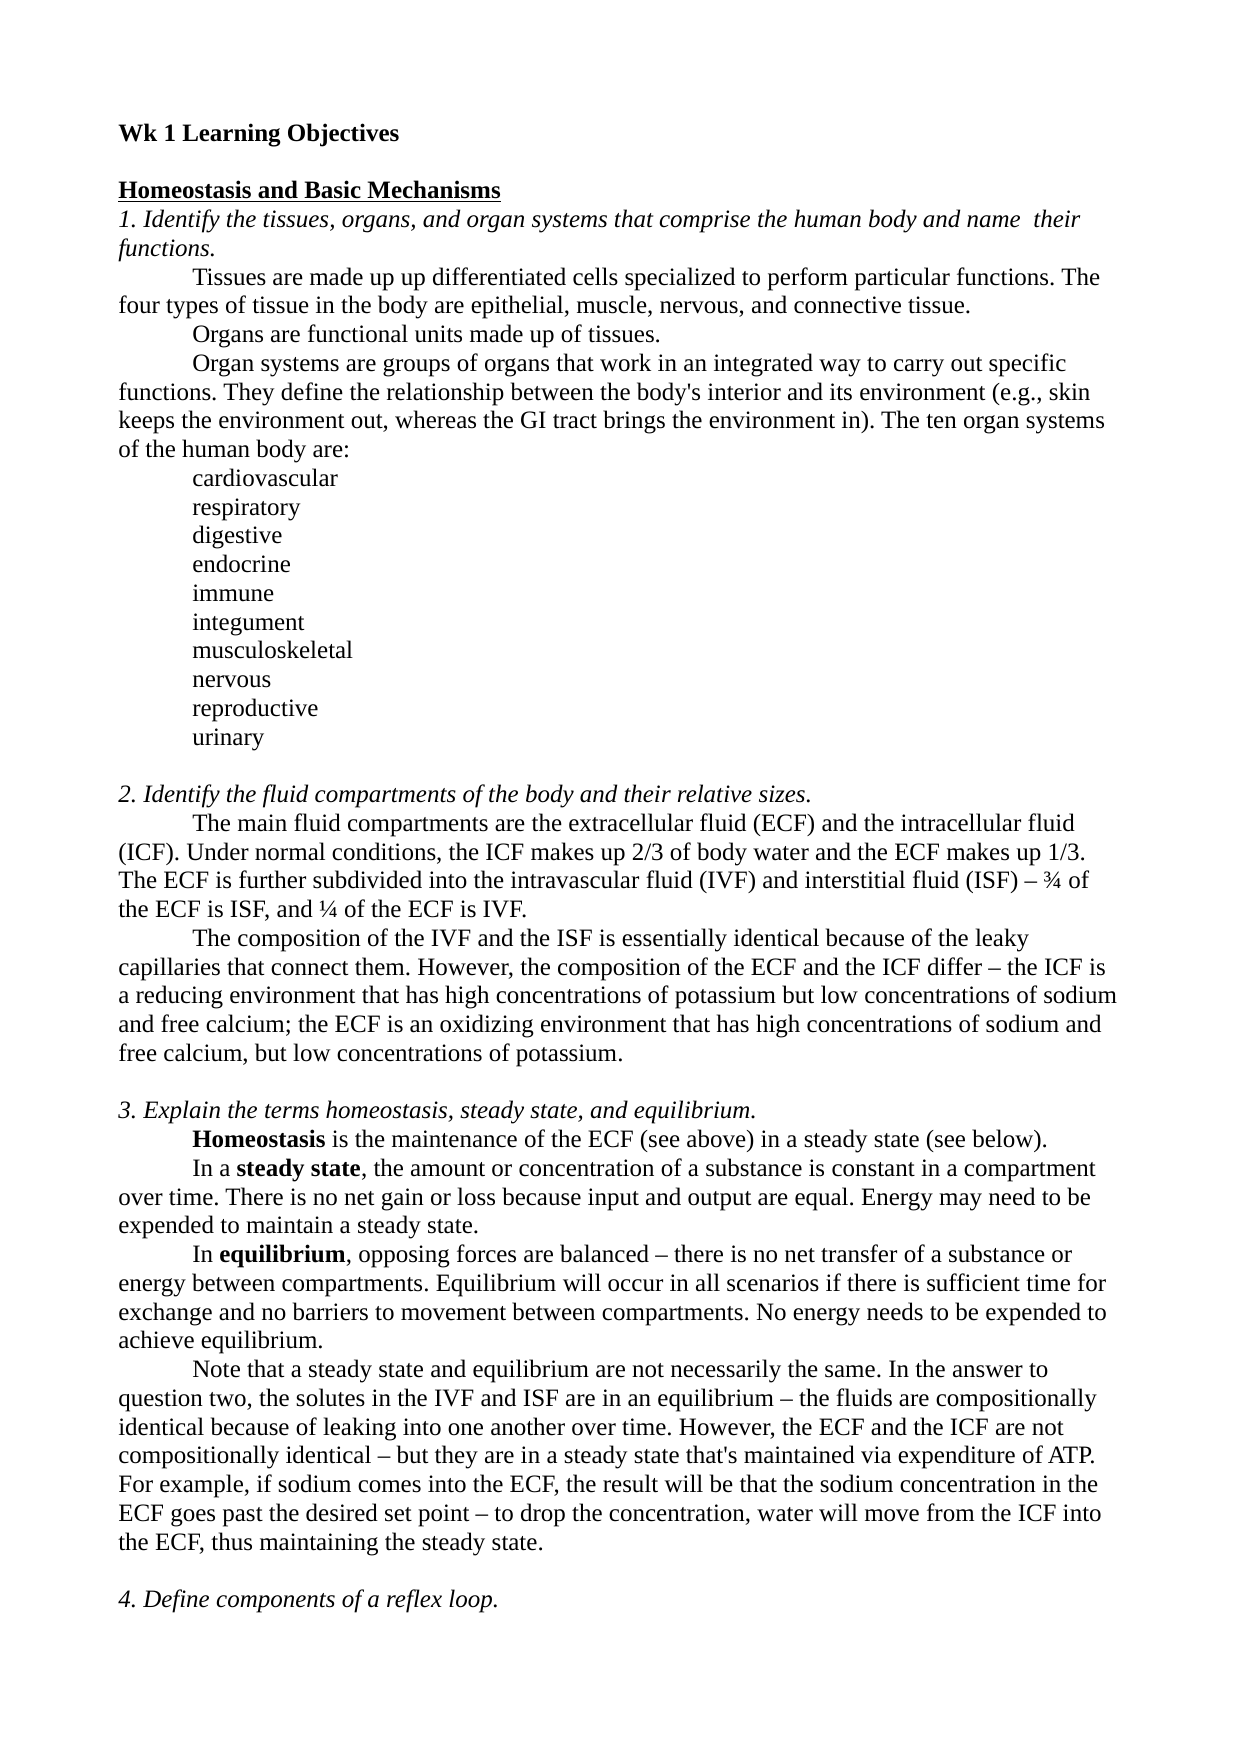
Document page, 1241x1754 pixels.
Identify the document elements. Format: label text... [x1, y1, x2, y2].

text Organs are functional units made up of tissues. [118, 319, 1122, 348]
text In a steady state, the amount or concentration of a substance is constant in a compartment over time. There is no net gain or loss because input and output are equal. Energy may need to be expended to maintain a steady state. [118, 1153, 1122, 1239]
text Homeostasis and Basic Mechanisms [118, 176, 1122, 204]
text digestive [118, 521, 1122, 549]
text 1. Identify the tissues, organs, and organ systems that comprise the human body and name their functions. [118, 204, 1122, 262]
text reproductive [118, 693, 1122, 722]
text 4. Define components of a reflex loop. [118, 1584, 1122, 1613]
text Tissues are made up up differentiated cells specialized to perform particular functions. The four types of tissue in the body are epithelial, muscle, nervous, and connective tissue. [118, 262, 1122, 319]
text urinary [118, 722, 1122, 751]
text 2. Identify the fluid compartments of the body and their relative sizes. [118, 779, 1122, 808]
text Note that a steady state and equilibrium are not necessarily the same. In the answer to question two, the solutes in the IVF and ISF are in an equilibrium – the fluids are compositionally identical because of leaking into one another over time. However, the ECF and the ICF are not compositionally identical – but they are in a steady state that's maintained via expenditure of ATP. For example, if sodium comes into the ECF, the result will be that the sodium concentration in the ECF goes past the desired set point – to drop the concentration, water will move from the ICF into the ECF, thus maintaining the steady state. [118, 1354, 1122, 1556]
text musculoskeletal [118, 636, 1122, 664]
text integument [118, 607, 1122, 636]
text Homeostasis is the maintenance of the ECF (see above) in a steady state (see below). [118, 1124, 1122, 1153]
text Organ systems are groups of organs that work in an integrated way to carry out specific functions. They define the relationship between the body's interior and its environment (e.g., skin keeps the environment out, whereas the GI tract brings the environment in). The ten organ systems of the human body are: [118, 348, 1122, 463]
text 3. Explain the terms homeostasis, steady state, and equilibrium. [118, 1096, 1122, 1124]
text nervous [118, 664, 1122, 693]
text endocrine [118, 549, 1122, 578]
text respiratory [118, 492, 1122, 521]
text The composition of the IVF and the ISF is essentially identical because of the leaky capillaries that connect them. However, the composition of the ECF and the ICF differ – the ICF is a reducing environment that has high concentrations of potassium but low concentrations of sodium and free calcium; the ECF is an oxidizing environment that has high concentrations of sodium and free calcium, but low concentrations of potassium. [118, 923, 1122, 1067]
text Wk 1 Learning Objectives [118, 118, 1122, 147]
text In equilibrium, opposing forces are balanced – there is no net transfer of a substance or energy between compartments. Equilibrium will occur in all scenarios if there is sufficient time for exchange and no barriers to movement between compartments. No energy needs to be expended to achieve equilibrium. [118, 1239, 1122, 1354]
text cardiovascular [118, 463, 1122, 492]
text The main fluid compartments are the extracellular fluid (ECF) and the intracellular fluid (ICF). Under normal conditions, the ICF makes up 2/3 of body water and the ECF makes up 1/3. The ECF is further subdivided into the intravascular fluid (IVF) and interstitial fluid (ISF) – ¾ of the ECF is ISF, and ¼ of the ECF is IVF. [118, 808, 1122, 923]
text immune [118, 578, 1122, 607]
